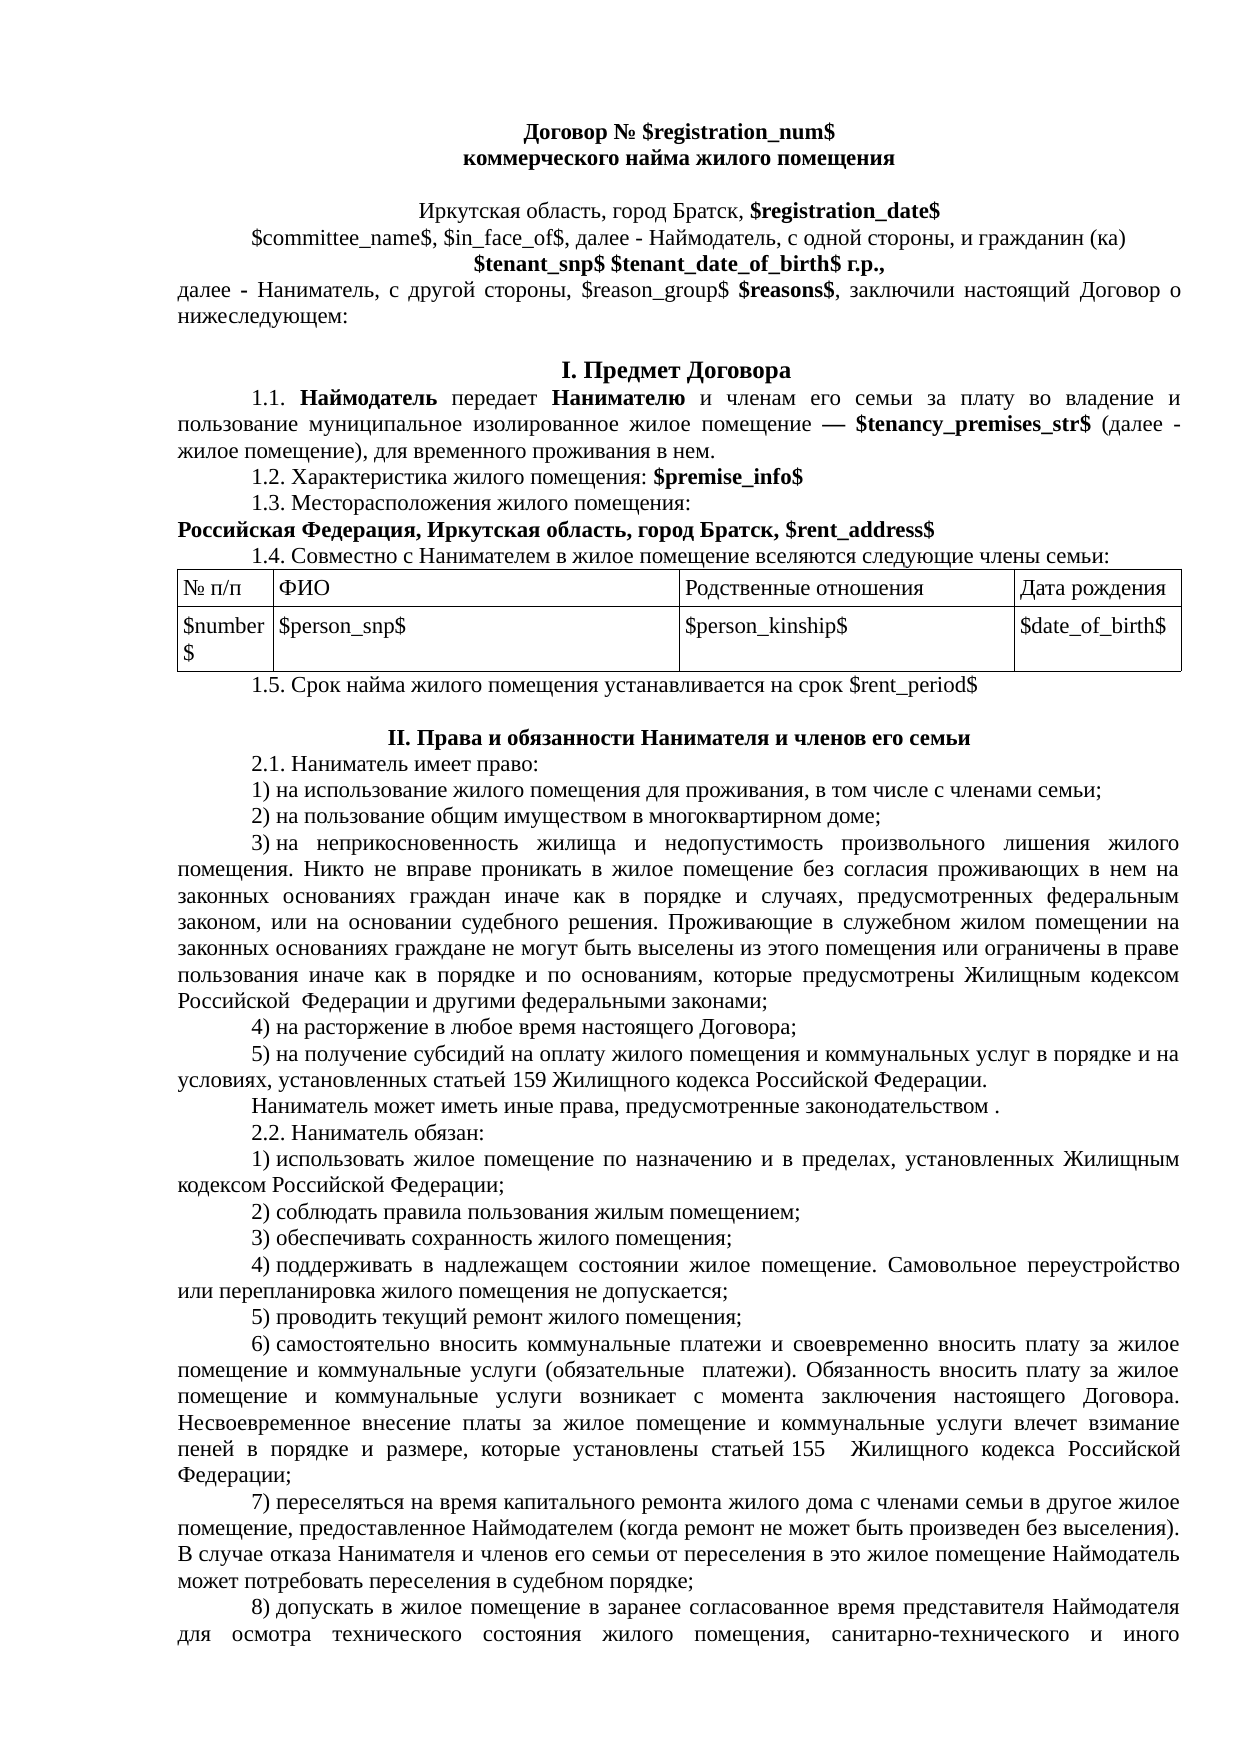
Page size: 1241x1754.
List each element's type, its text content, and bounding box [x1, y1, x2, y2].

text I. Предмет Договора [177, 355, 1181, 384]
list 1.1. Наймодатель передает Нанимателю и членам его семьи за плату во владение и пользование муниципальное изолированное жилое помещение — $tenancy_premises_str$ (далее - жилое помещение), для временного проживания в нем. [177, 384, 1181, 463]
table_cell $number$ [178, 607, 273, 671]
table_header ФИО [274, 570, 679, 606]
text II. Права и обязанности Нанимателя и членов его семьи [177, 723, 1181, 750]
text 8) допускать в жилое помещение в заранее согласованное время представителя Наймодателя для осмотра технического состояния жилого помещения, санитарно-технического и иного [177, 1593, 1181, 1646]
text 5) проводить текущий ремонт жилого помещения; [177, 1303, 1181, 1330]
text Наниматель может иметь иные права, предусмотренные законодательством . [177, 1092, 1181, 1119]
text Иркутская область, город Братск, $registration_date$ [177, 197, 1181, 223]
text $committee_name$, $in_face_of$, далее - Наймодатель, с одной стороны, и гражданин (ка) [177, 223, 1181, 250]
table_cell $person_kinship$ [680, 607, 1014, 671]
text 2.2. Наниматель обязан: [177, 1119, 1181, 1145]
text 1) на использование жилого помещения для проживания, в том числе с членами семьи; [177, 776, 1181, 803]
text 2.1. Наниматель имеет право: [177, 750, 1181, 776]
text 1.5. Срок найма жилого помещения устанавливается на срок $rent_period$ [177, 672, 1181, 697]
text далее - Наниматель, с другой стороны, $reason_group$ $reasons$, заключили настоящий Договор о нижеследующем: [177, 276, 1181, 329]
text 1) использовать жилое помещение по назначению и в пределах, установленных Жилищным кодексом Российской Федерации; [177, 1145, 1181, 1198]
text $tenant_snp$ $tenant_date_of_birth$ г.р., [177, 250, 1181, 276]
text 3) обеспечивать сохранность жилого помещения; [177, 1224, 1181, 1251]
text 4) поддерживать в надлежащем состоянии жилое помещение. Самовольное переустройство или перепланировка жилого помещения не допускается; [177, 1251, 1181, 1303]
list 1.3. Месторасположения жилого помещения: [177, 489, 1181, 516]
table_cell $date_of_birth$ [1015, 607, 1181, 671]
text 1.4. Совместно с Нанимателем в жилое помещение вселяются следующие члены семьи: [177, 542, 1181, 568]
text 7) переселяться на время капитального ремонта жилого дома с членами семьи в другое жилое помещение, предоставленное Наймодателем (когда ремонт не может быть произведен без выселения). В случае отказа Нанимателя и членов его семьи от переселения в это жилое помещение Наймодатель может потребовать переселения в судебном порядке; [177, 1488, 1181, 1593]
list 1.2. Характеристика жилого помещения: $premise_info$ [177, 463, 1181, 489]
text 4) на расторжение в любое время настоящего Договора; [177, 1013, 1181, 1040]
table_header № п/п [178, 570, 273, 606]
text 5) на получение субсидий на оплату жилого помещения и коммунальных услуг в порядке и на условиях, установленных статьей 159 Жилищного кодекса Российской Федерации. [177, 1040, 1181, 1092]
text Договор № $registration_num$ [177, 118, 1181, 144]
table_cell $person_snp$ [274, 607, 679, 671]
text коммерческого найма жилого помещения [177, 144, 1181, 171]
text 2) соблюдать правила пользования жилым помещением; [177, 1198, 1181, 1224]
text 6) самостоятельно вносить коммунальные платежи и своевременно вносить плату за жилое помещение и коммунальные услуги (обязательные платежи). Обязанность вносить плату за жилое помещение и коммунальные услуги возникает с момента заключения настоящего Договора. Несвоевременное внесение платы за жилое помещение и коммунальные услуги влечет взимание пеней в порядке и размере, которые установлены статьей 155 Жилищного кодекса Российской Федерации; [177, 1330, 1181, 1488]
table_header Родственные отношения [680, 570, 1014, 606]
table_header Дата рождения [1015, 570, 1181, 606]
list Российская Федерация, Иркутская область, город Братск, $rent_address$ [177, 516, 1181, 542]
text 3) на неприкосновенность жилища и недопустимость произвольного лишения жилого помещения. Никто не вправе проникать в жилое помещение без согласия проживающих в нем на законных основаниях граждан иначе как в порядке и случаях, предусмотренных федеральным законом, или на основании судебного решения. Проживающие в служебном жилом помещении на законных основаниях граждане не могут быть выселены из этого помещения или ограничены в праве пользования иначе как в порядке и по основаниям, которые предусмотрены Жилищным кодексом Российской Федерации и другими федеральными законами; [177, 829, 1181, 1013]
text 2) на пользование общим имуществом в многоквартирном доме; [177, 803, 1181, 829]
